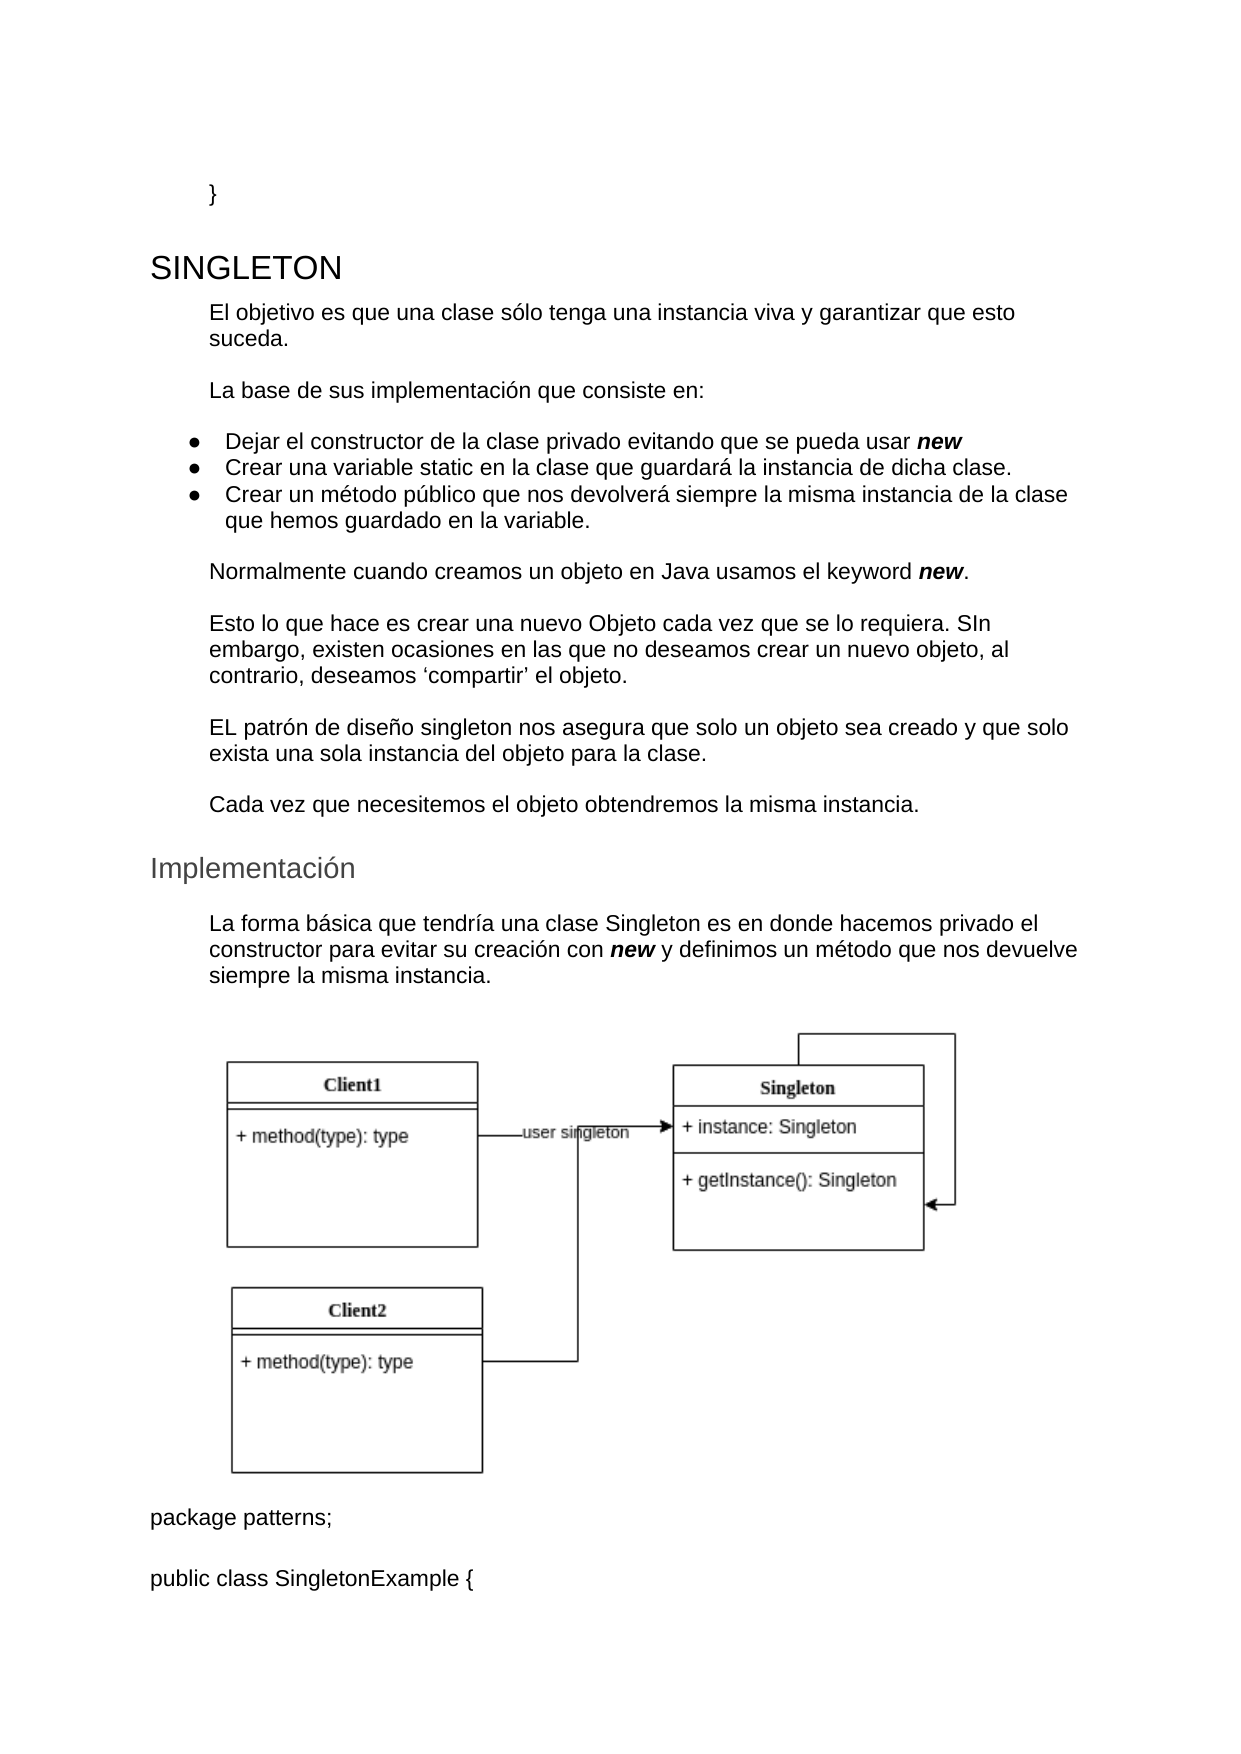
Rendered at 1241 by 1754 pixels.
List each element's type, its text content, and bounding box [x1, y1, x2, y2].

text Cada vez que necesitemos el objeto obtendremos la misma instancia. [209, 791, 1090, 818]
list Crear una variable static en la clase que guardará la instancia de dicha clase. [187, 454, 1090, 481]
text Esto lo que hace es crear una nuevo Objeto cada vez que se lo requiera. SIn embargo, existen ocasiones en las que no deseamos crear un nuevo objeto, al contrario, deseamos ‘compartir’ el objeto. [209, 610, 1090, 689]
picture [208, 1013, 975, 1480]
subtitle Implementación [150, 851, 1090, 885]
subtitle SINGLETON [150, 248, 1090, 286]
list Crear un método público que nos devolverá siempre la misma instancia de la clase que hemos guardado en la variable. [187, 481, 1090, 533]
text Normalmente cuando creamos un objeto en Java usamos el keyword new. [209, 558, 1090, 585]
text EL patrón de diseño singleton nos asegura que solo un objeto sea creado y que solo exista una sola instancia del objeto para la clase. [209, 714, 1090, 766]
list Dejar el constructor de la clase privado evitando que se pueda usar new [187, 428, 1090, 454]
text package patterns; [150, 1504, 1090, 1531]
text La base de sus implementación que consiste en: [209, 377, 1090, 403]
text } [209, 180, 1090, 207]
text public class SingletonExample { [150, 1565, 1090, 1591]
text La forma básica que tendría una clase Singleton es en donde hacemos privado el constructor para evitar su creación con new y definimos un método que nos devuelve siempre la misma instancia. [209, 910, 1090, 989]
text El objetivo es que una clase sólo tenga una instancia viva y garantizar que esto suceda. [209, 299, 1090, 352]
